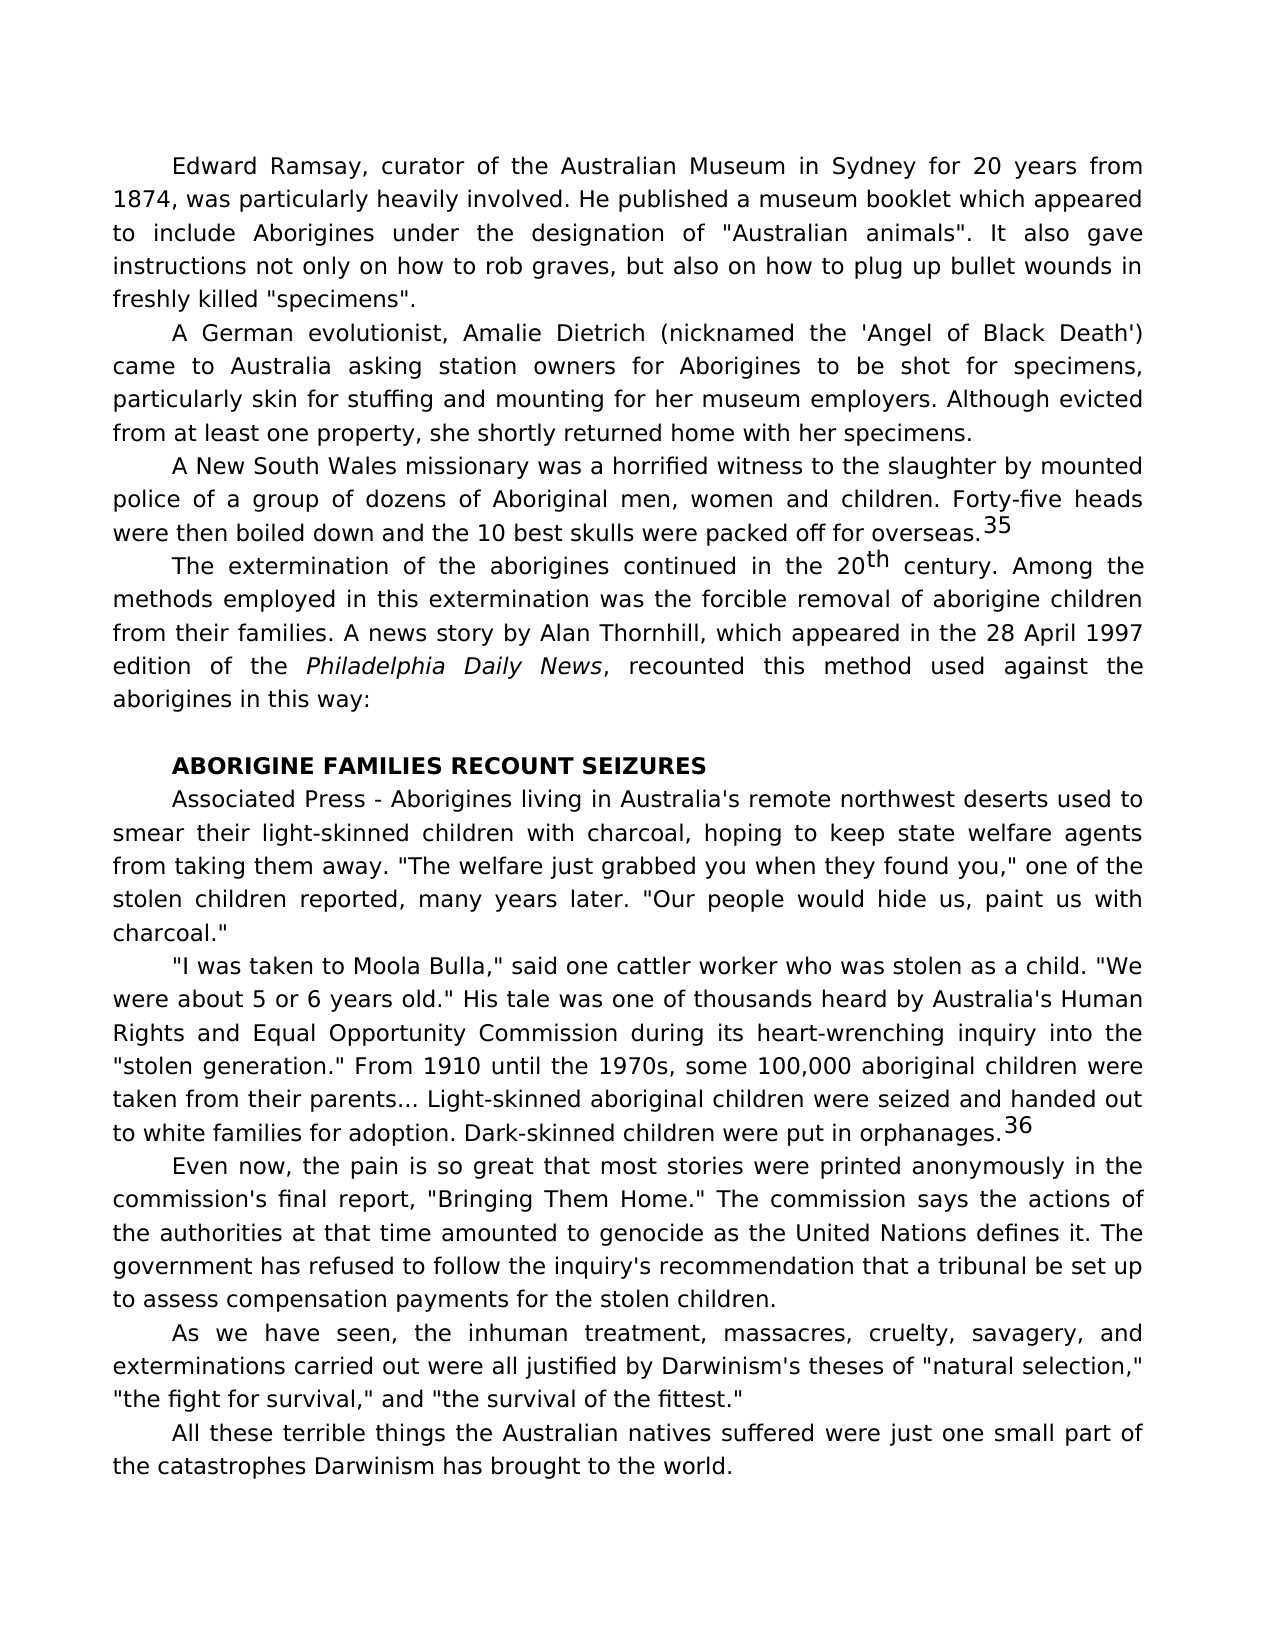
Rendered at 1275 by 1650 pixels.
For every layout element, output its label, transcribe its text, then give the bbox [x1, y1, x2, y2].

text As we have seen, the inhuman treatment, massacres, cruelty, savagery, and exterminations carried out were all justified by Darwinism's theses of "natural selection," "the fight for survival," and "the survival of the fittest." [112, 1314, 1145, 1414]
text "I was taken to Moola Bulla," said one cattler worker who was stolen as a child. "We were about 5 or 6 years old." His tale was one of thousands heard by Australia's Human Rights and Equal Opportunity Commission during its heart-wrenching inquiry into the "stolen generation." From 1910 until the 1970s, some 100,000 aboriginal children were taken from their parents... Light-skinned aboriginal children were seized and handed out to white families for adoption. Dark-skinned children were put in orphanages.36 [112, 948, 1145, 1148]
text Associated Press - Aborigines living in Australia's remote northwest deserts used to smear their light-skinned children with charcoal, hoping to keep state welfare agents from taking them away. "The welfare just grabbed you when they found you," one of the stolen children reported, many years later. "Our people would hide us, paint us with charcoal." [112, 781, 1145, 948]
text The extermination of the aborigines continued in the 20th century. Among the methods employed in this extermination was the forcible removal of aborigine children from their families. A news story by Alan Thornhill, which appeared in the 28 April 1997 edition of the Philadelphia Daily News, recounted this method used against the aborigines in this way: [112, 548, 1145, 714]
text A New South Wales missionary was a horrified witness to the slaughter by mounted police of a group of dozens of Aboriginal men, women and children. Forty-five heads were then boiled down and the 10 best skulls were packed off for overseas.35 [112, 448, 1145, 548]
text ABORIGINE FAMILIES RECOUNT SEIZURES [112, 748, 1145, 781]
text All these terrible things the Australian natives suffered were just one small part of the catastrophes Darwinism has brought to the world. [112, 1414, 1145, 1481]
text Edward Ramsay, curator of the Australian Museum in Sydney for 20 years from 1874, was particularly heavily involved. He published a museum booklet which appeared to include Aborigines under the designation of "Australian animals". It also gave instructions not only on how to rob graves, but also on how to plug up bullet wounds in freshly killed "specimens". [112, 148, 1145, 314]
text Even now, the pain is so great that most stories were printed anonymously in the commission's final report, "Bringing Them Home." The commission says the actions of the authorities at that time amounted to genocide as the United Nations defines it. The government has refused to follow the inquiry's recommendation that a tribunal be set up to assess compensation payments for the stolen children. [112, 1148, 1145, 1314]
text A German evolutionist, Amalie Dietrich (nicknamed the 'Angel of Black Death') came to Australia asking station owners for Aborigines to be shot for specimens, particularly skin for stuffing and mounting for her museum employers. Although evicted from at least one property, she shortly returned home with her specimens. [112, 314, 1145, 448]
